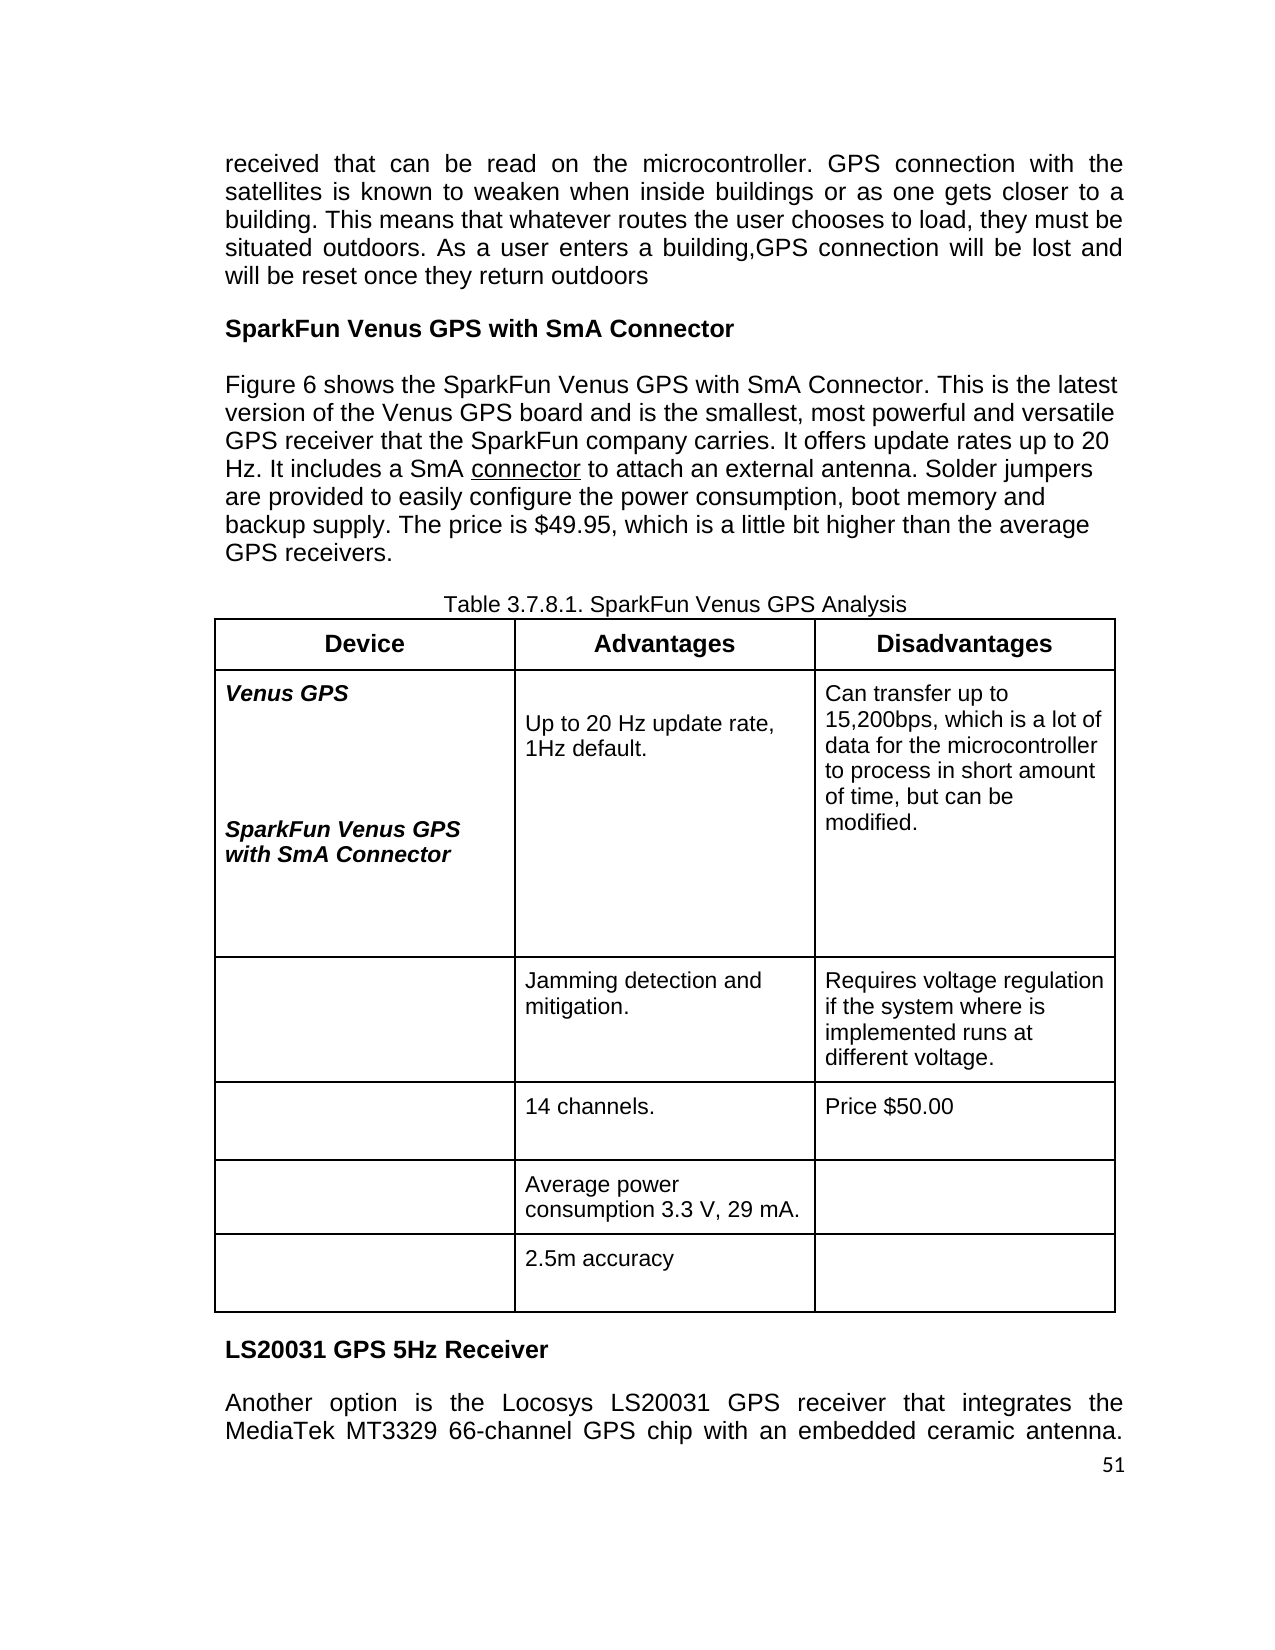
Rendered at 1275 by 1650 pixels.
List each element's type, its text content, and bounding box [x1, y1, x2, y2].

table_cell Requires voltage regulation if the system where is implemented runs at different voltage. [816, 958, 1114, 1081]
table_cell Venus GPS SparkFun Venus GPS with SmA Connector [216, 671, 514, 956]
table_cell Average power consumption 3.3 V, 29 mA. [516, 1161, 814, 1233]
table_cell 2.5m accuracy [516, 1235, 814, 1311]
table_cell [816, 1161, 1114, 1233]
table_header Disadvantages [816, 620, 1114, 668]
table_cell [816, 1235, 1114, 1311]
text received that can be read on the microcontroller. GPS connection with the satellites is known to weaken when inside buildings or as one gets closer to a building. This means that whatever routes the user chooses to load, they must be situated outdoors. As a user enters a building,GPS connection will be lost and will be reset once they return outdoors [225, 150, 1125, 289]
text LS20031 GPS 5Hz Receiver [225, 1336, 1125, 1363]
table_cell Price $50.00 [816, 1083, 1114, 1159]
table_header Advantages [516, 620, 814, 668]
table_cell 14 channels. [516, 1083, 814, 1159]
table_header Device [216, 620, 514, 668]
table_cell Up to 20 Hz update rate, 1Hz default. [516, 671, 814, 956]
text Figure 6 shows the SparkFun Venus GPS with SmA Connector. This is the latest version of the Venus GPS board and is the smallest, most powerful and versatile GPS receiver that the SparkFun company carries. It offers update rates up to 20 Hz. It includes a SmA connector to attach an external antenna. Solder jumpers are provided to easily configure the power consumption, boot memory and backup supply. The price is $49.95, which is a little bit higher than the average GPS receivers. [225, 343, 1125, 566]
table_cell [216, 958, 514, 1081]
table_cell [216, 1161, 514, 1233]
text Another option is the Locosys LS20031 GPS receiver that integrates the MediaTek MT3329 66-channel GPS chip with an embedded ceramic antenna. [225, 1389, 1125, 1445]
table_cell Jamming detection and mitigation. [516, 958, 814, 1081]
text Table 3.7.8.1. SparkFun Venus GPS Analysis [225, 592, 1125, 618]
text SparkFun Venus GPS with SmA Connector [225, 315, 1125, 343]
table_cell Can transfer up to 15,200bps, which is a lot of data for the microcontroller to process in short amount of time, but can be modified. [816, 671, 1114, 956]
table_cell [216, 1083, 514, 1159]
table_cell [216, 1235, 514, 1311]
